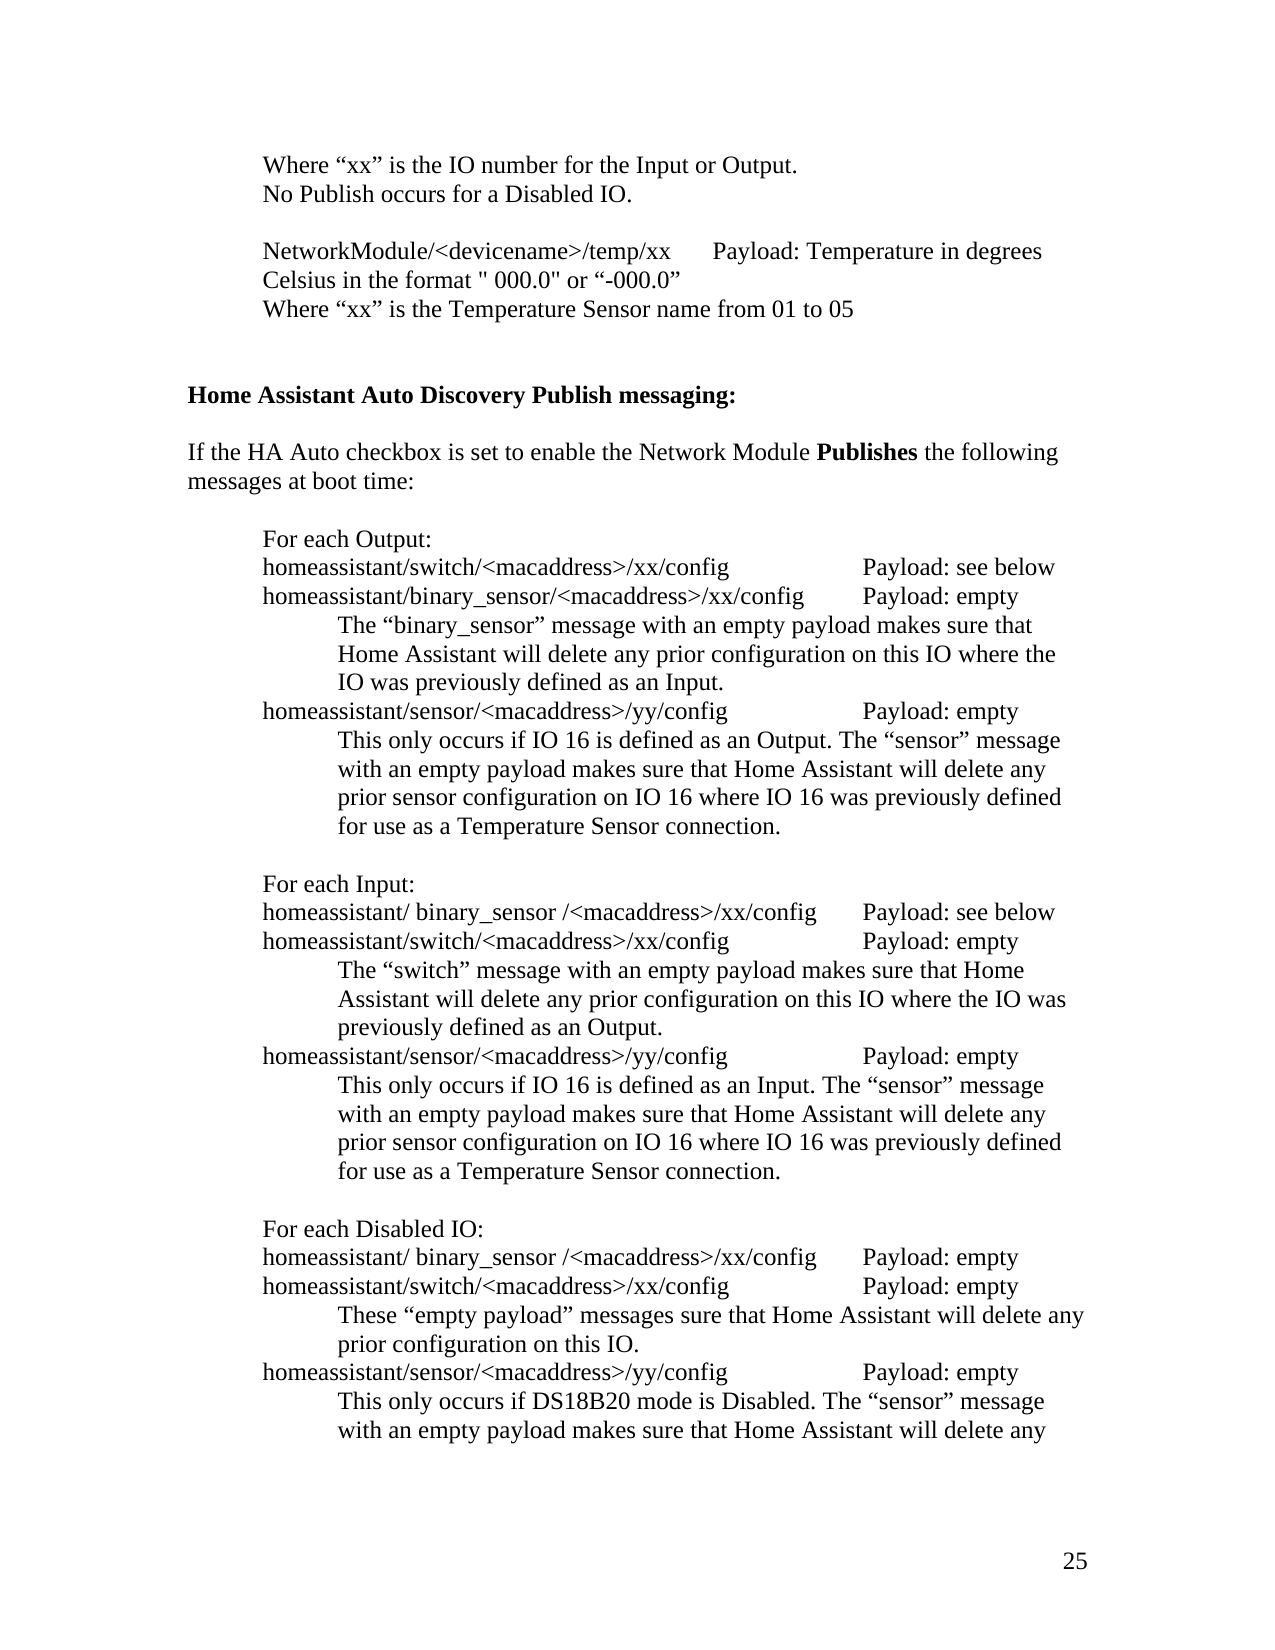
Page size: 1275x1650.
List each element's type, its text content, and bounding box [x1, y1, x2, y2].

text If the HA Auto checkbox is set to enable the Network Module Publishes the following messages at boot time: [187, 437, 1087, 495]
text This only occurs if IO 16 is defined as an Output. The “sensor” message with an empty payload makes sure that Home Assistant will delete any prior sensor configuration on IO 16 where IO 16 was previously defined for use as a Temperature Sensor connection. [337, 725, 1087, 840]
text homeassistant/switch/<macaddress>/xx/config Payload: empty [262, 1271, 1087, 1300]
text homeassistant/binary_sensor/<macaddress>/xx/config Payload: empty [262, 581, 1087, 610]
text This only occurs if DS18B20 mode is Disabled. The “sensor” message with an empty payload makes sure that Home Assistant will delete any [337, 1386, 1087, 1444]
text The “binary_sensor” message with an empty payload makes sure that Home Assistant will delete any prior configuration on this IO where the IO was previously defined as an Input. [337, 610, 1087, 696]
text homeassistant/sensor/<macaddress>/yy/config Payload: empty [262, 1357, 1087, 1386]
text Home Assistant Auto Discovery Publish messaging: [187, 380, 1087, 409]
text homeassistant/ binary_sensor /<macaddress>/xx/config Payload: empty [187, 1242, 1087, 1271]
text Where “xx” is the IO number for the Input or Output. [187, 150, 1087, 179]
text NetworkModule/<devicename>/temp/xx Payload: Temperature in degrees Celsius in the format " 000.0" or “-000.0” [262, 236, 1087, 294]
text For each Output: [187, 524, 1087, 552]
text These “empty payload” messages sure that Home Assistant will delete any prior configuration on this IO. [337, 1300, 1087, 1357]
text homeassistant/ binary_sensor /<macaddress>/xx/config Payload: see below [187, 897, 1087, 926]
text For each Input: [187, 869, 1087, 897]
text homeassistant/sensor/<macaddress>/yy/config Payload: empty [262, 1041, 1087, 1070]
text homeassistant/sensor/<macaddress>/yy/config Payload: empty [262, 696, 1087, 725]
text homeassistant/switch/<macaddress>/xx/config Payload: empty [262, 926, 1087, 955]
text Where “xx” is the Temperature Sensor name from 01 to 05 [262, 294, 1087, 322]
text homeassistant/switch/<macaddress>/xx/config Payload: see below [187, 552, 1087, 581]
text This only occurs if IO 16 is defined as an Input. The “sensor” message with an empty payload makes sure that Home Assistant will delete any prior sensor configuration on IO 16 where IO 16 was previously defined for use as a Temperature Sensor connection. [337, 1070, 1087, 1185]
text The “switch” message with an empty payload makes sure that Home Assistant will delete any prior configuration on this IO where the IO was previously defined as an Output. [337, 955, 1087, 1041]
text For each Disabled IO: [262, 1214, 1087, 1242]
text No Publish occurs for a Disabled IO. [187, 179, 1087, 207]
